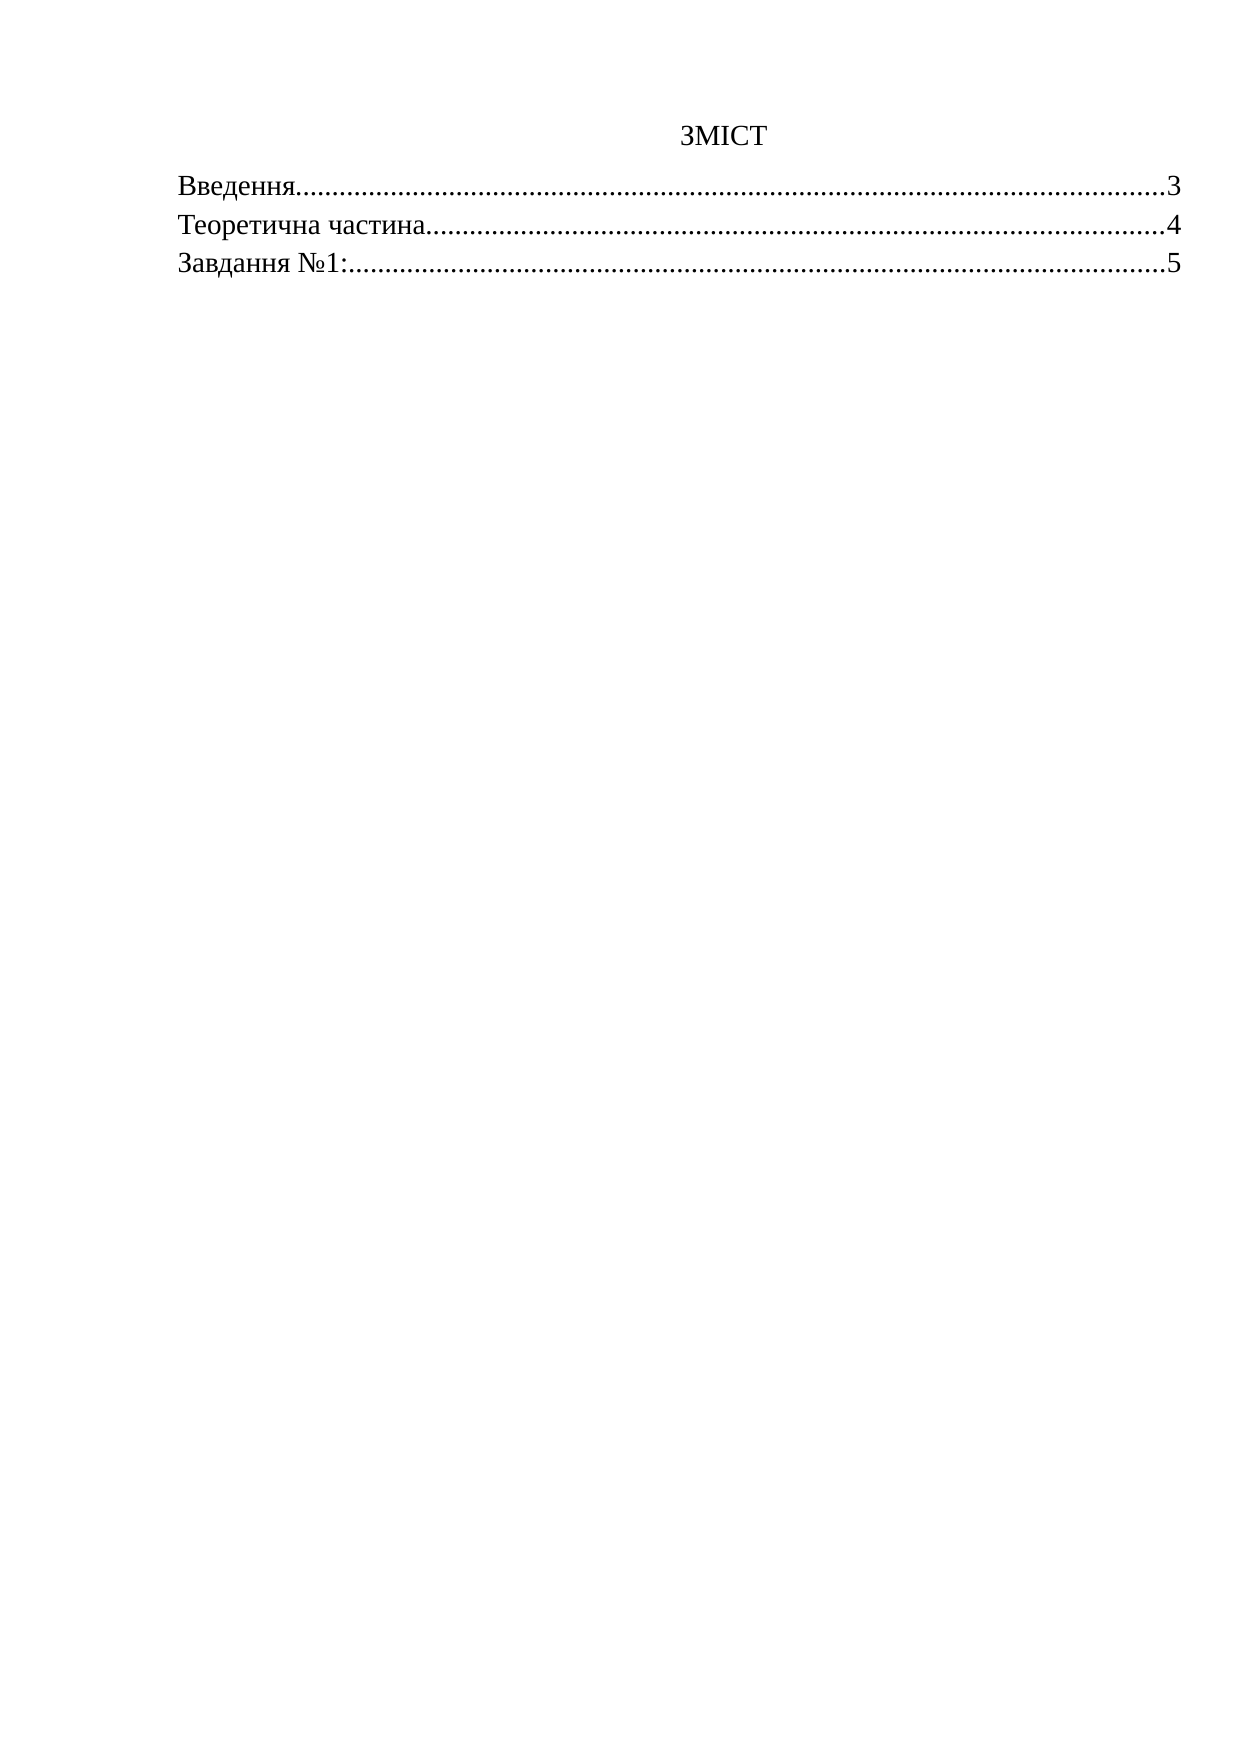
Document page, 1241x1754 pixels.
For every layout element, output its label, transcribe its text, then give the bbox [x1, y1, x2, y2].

subtitle ЗМІСТ [266, 118, 1181, 152]
text Введення 3 [177, 168, 1181, 202]
text Теоретична частина 4 [177, 207, 1181, 241]
text Завдання №1: 5 [177, 246, 1181, 279]
